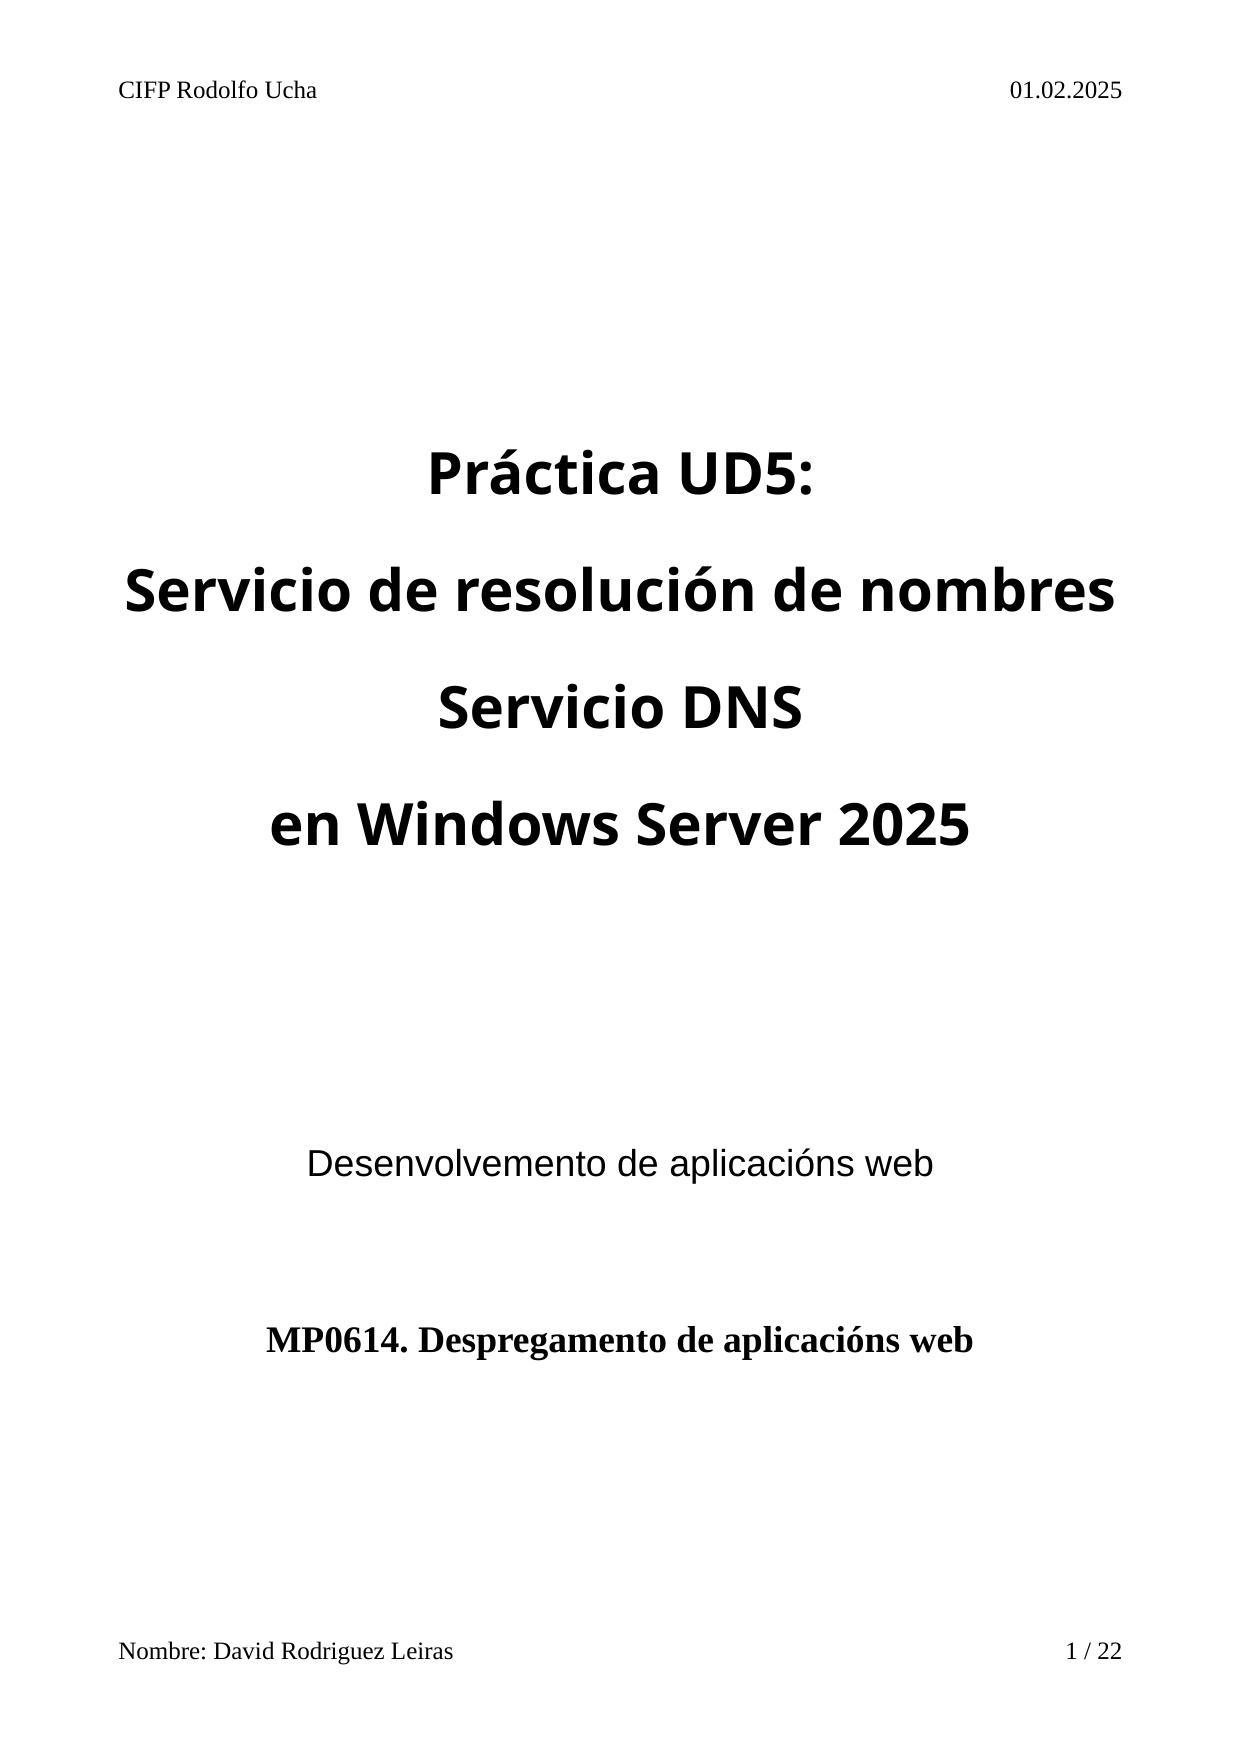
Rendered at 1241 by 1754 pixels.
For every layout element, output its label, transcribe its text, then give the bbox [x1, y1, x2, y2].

text Servicio DNS [118, 666, 1122, 745]
text Servicio de resolución de nombres [118, 549, 1122, 628]
text Desenvolvemento de aplicacións web [118, 1141, 1122, 1184]
text en Windows Server 2025 [118, 783, 1122, 862]
text MP0614. Despregamento de aplicacións web [118, 1318, 1122, 1361]
text Práctica UD5: [118, 432, 1122, 511]
